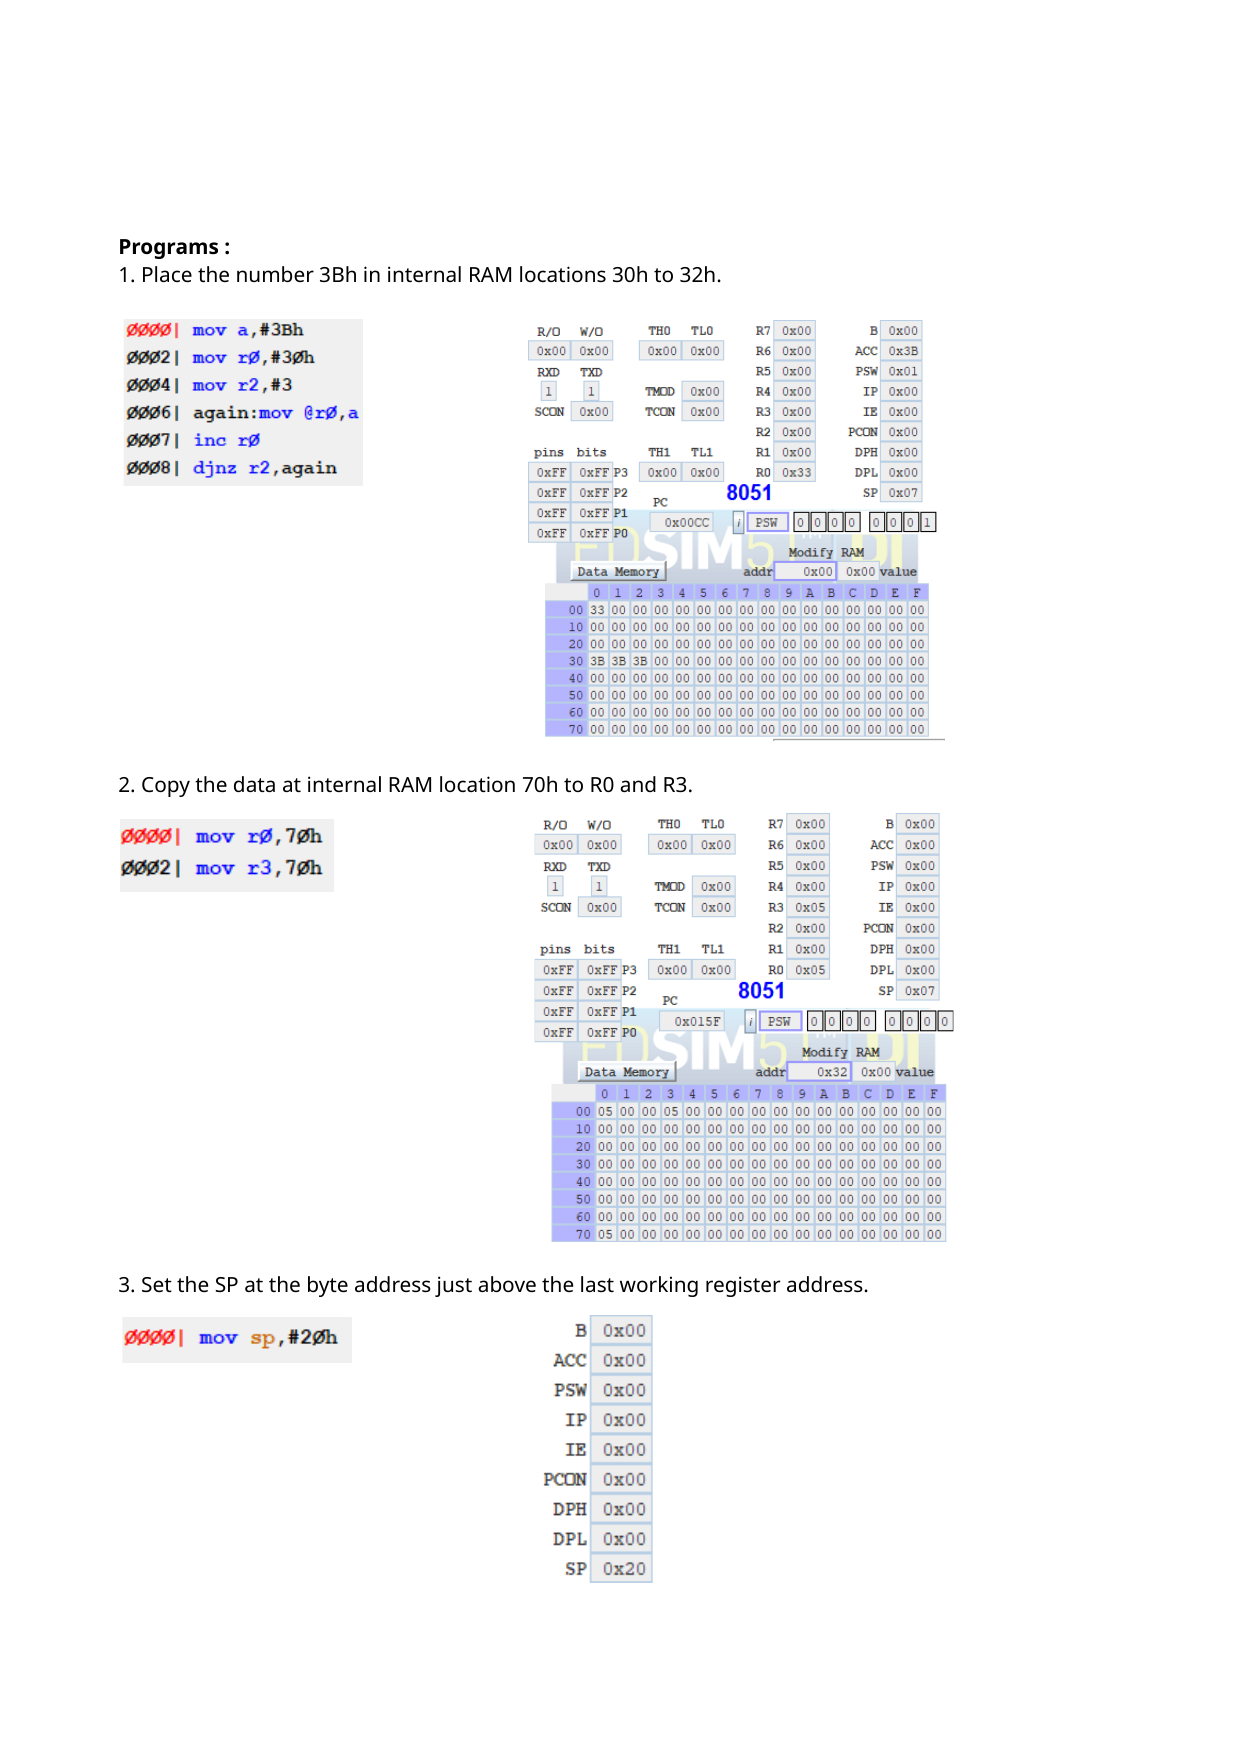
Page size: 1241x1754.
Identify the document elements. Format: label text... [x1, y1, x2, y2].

picture [528, 320, 945, 741]
picture [534, 813, 954, 1242]
picture [122, 1317, 352, 1363]
text 1. Place the number 3Bh in internal RAM locations 30h to 32h. [118, 260, 1122, 289]
text 3. Set the SP at the byte address just above the last working register address. [118, 1270, 1122, 1298]
picture [543, 1315, 653, 1583]
picture [123, 319, 363, 486]
picture [120, 819, 335, 892]
text Programs : [118, 232, 1122, 260]
text 2. Copy the data at internal RAM location 70h to R0 and R3. [118, 770, 1122, 798]
